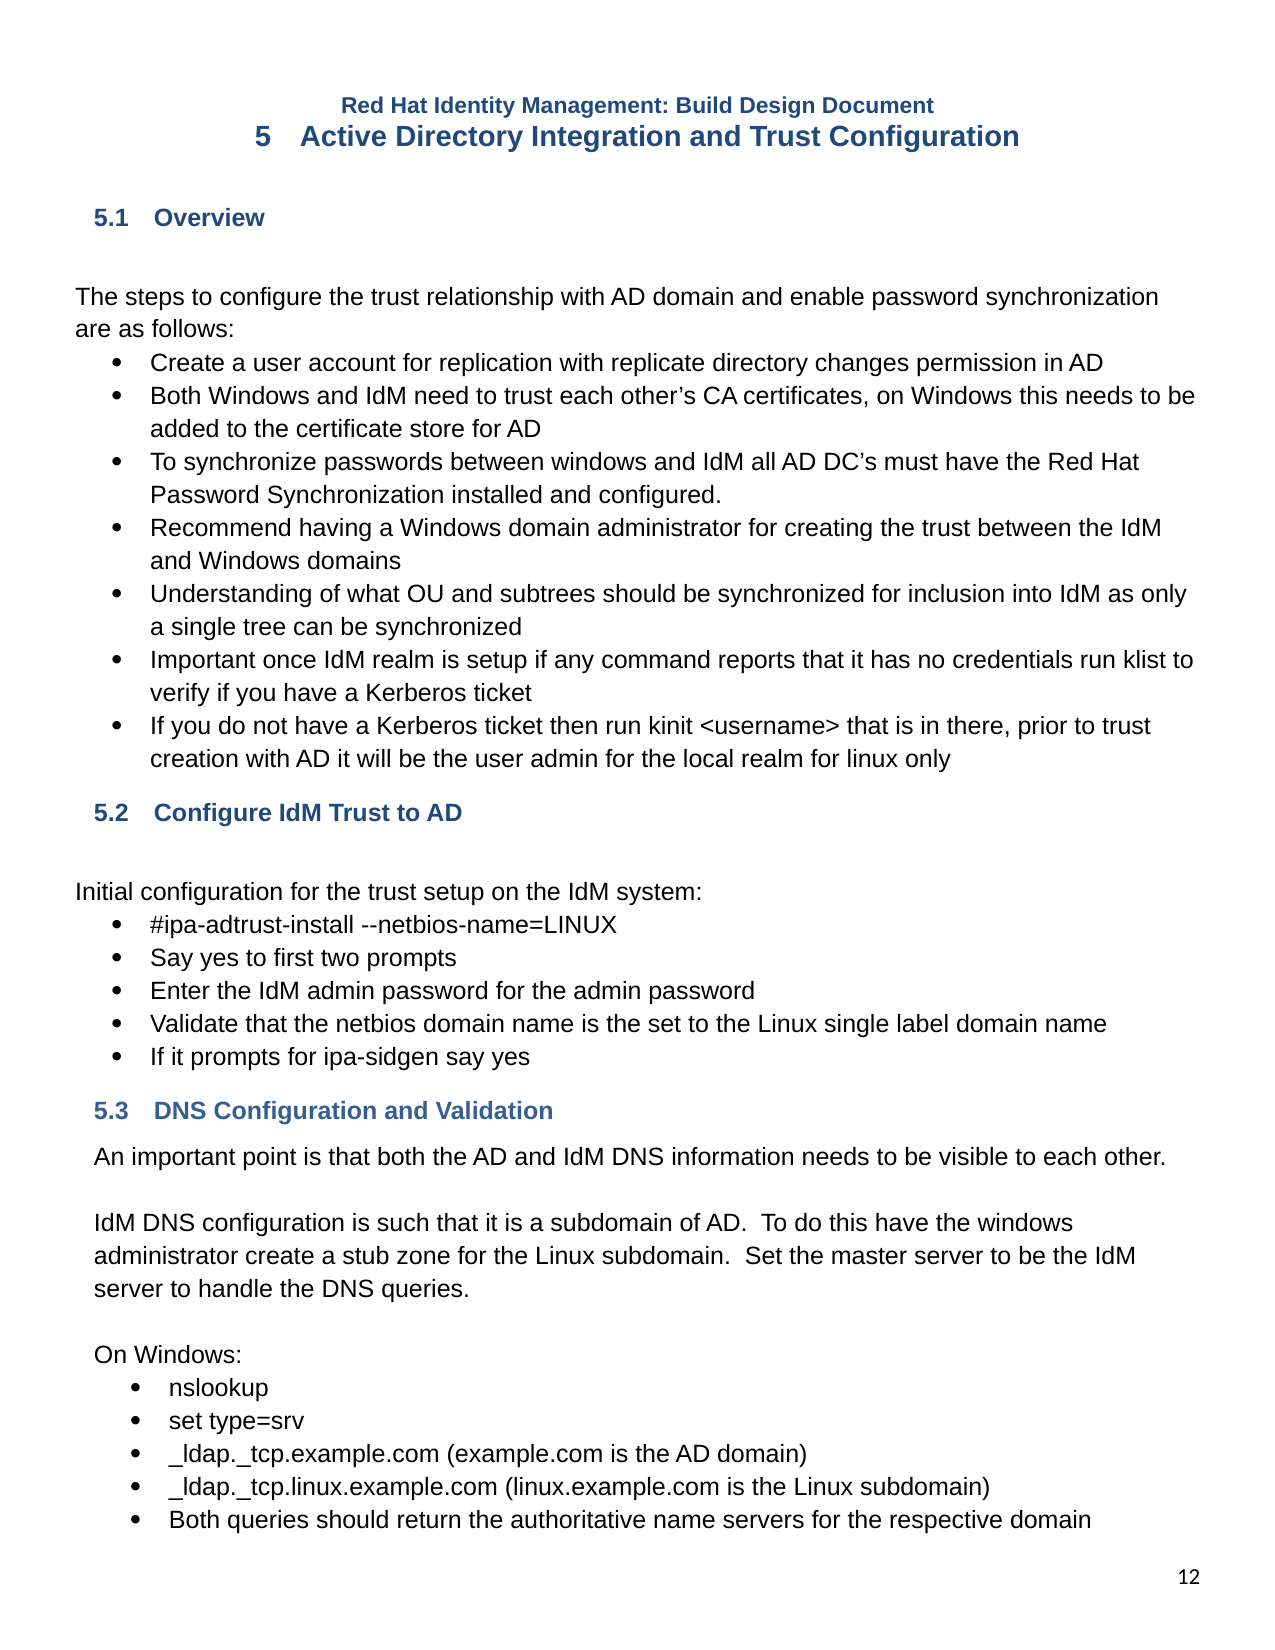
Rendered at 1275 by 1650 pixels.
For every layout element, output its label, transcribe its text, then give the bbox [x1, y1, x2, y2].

list Initial configuration for the trust setup on the IdM system: [75, 877, 1200, 906]
subtitle Active Directory Integration and Trust Configuration [75, 119, 1200, 152]
list To synchronize passwords between windows and IdM all AD DC’s must have the Red Hat Password Synchronization installed and configured. [112, 447, 1200, 509]
list An important point is that both the AD and IdM DNS information needs to be visible to each other. [94, 1142, 1200, 1171]
list Enter the IdM admin password for the admin password [112, 976, 1200, 1005]
list _ldap._tcp.example.com (example.com is the AD domain) [131, 1439, 1200, 1468]
list nslookup [131, 1373, 1200, 1402]
subtitle DNS Configuration and Validation [94, 1096, 1200, 1125]
list Say yes to first two prompts [112, 943, 1200, 972]
list _ldap._tcp.linux.example.com (linux.example.com is the Linux subdomain) [131, 1472, 1200, 1501]
list set type=srv [131, 1406, 1200, 1435]
list Recommend having a Windows domain administrator for creating the trust between the IdM and Windows domains [112, 513, 1200, 575]
list #ipa-adtrust-install --netbios-name=LINUX [112, 910, 1200, 939]
subtitle Overview [94, 203, 1200, 232]
list IdM DNS configuration is such that it is a subdomain of AD. To do this have the windows administrator create a stub zone for the Linux subdomain. Set the master server to be the IdM server to handle the DNS queries. [94, 1208, 1200, 1303]
list Understanding of what OU and subtrees should be synchronized for inclusion into IdM as only a single tree can be synchronized [112, 579, 1200, 641]
subtitle Configure IdM Trust to AD [94, 798, 1200, 827]
list Validate that the netbios domain name is the set to the Linux single label domain name [112, 1009, 1200, 1038]
list Both Windows and IdM need to trust each other’s CA certificates, on Windows this needs to be added to the certificate store for AD [112, 381, 1200, 442]
list Both queries should return the authoritative name servers for the respective domain [131, 1506, 1200, 1534]
list The steps to configure the trust relationship with AD domain and enable password synchronization are as follows: [75, 281, 1200, 343]
list Important once IdM realm is setup if any command reports that it has no credentials run klist to verify if you have a Kerberos ticket [112, 645, 1200, 707]
list If it prompts for ipa-sidgen say yes [112, 1042, 1200, 1071]
list On Windows: [94, 1340, 1200, 1369]
list If you do not have a Kerberos ticket then run kinit <username> that is in there, prior to trust creation with AD it will be the user admin for the local realm for linux only [112, 711, 1200, 773]
list Create a user account for replication with replicate directory changes permission in AD [112, 347, 1200, 376]
